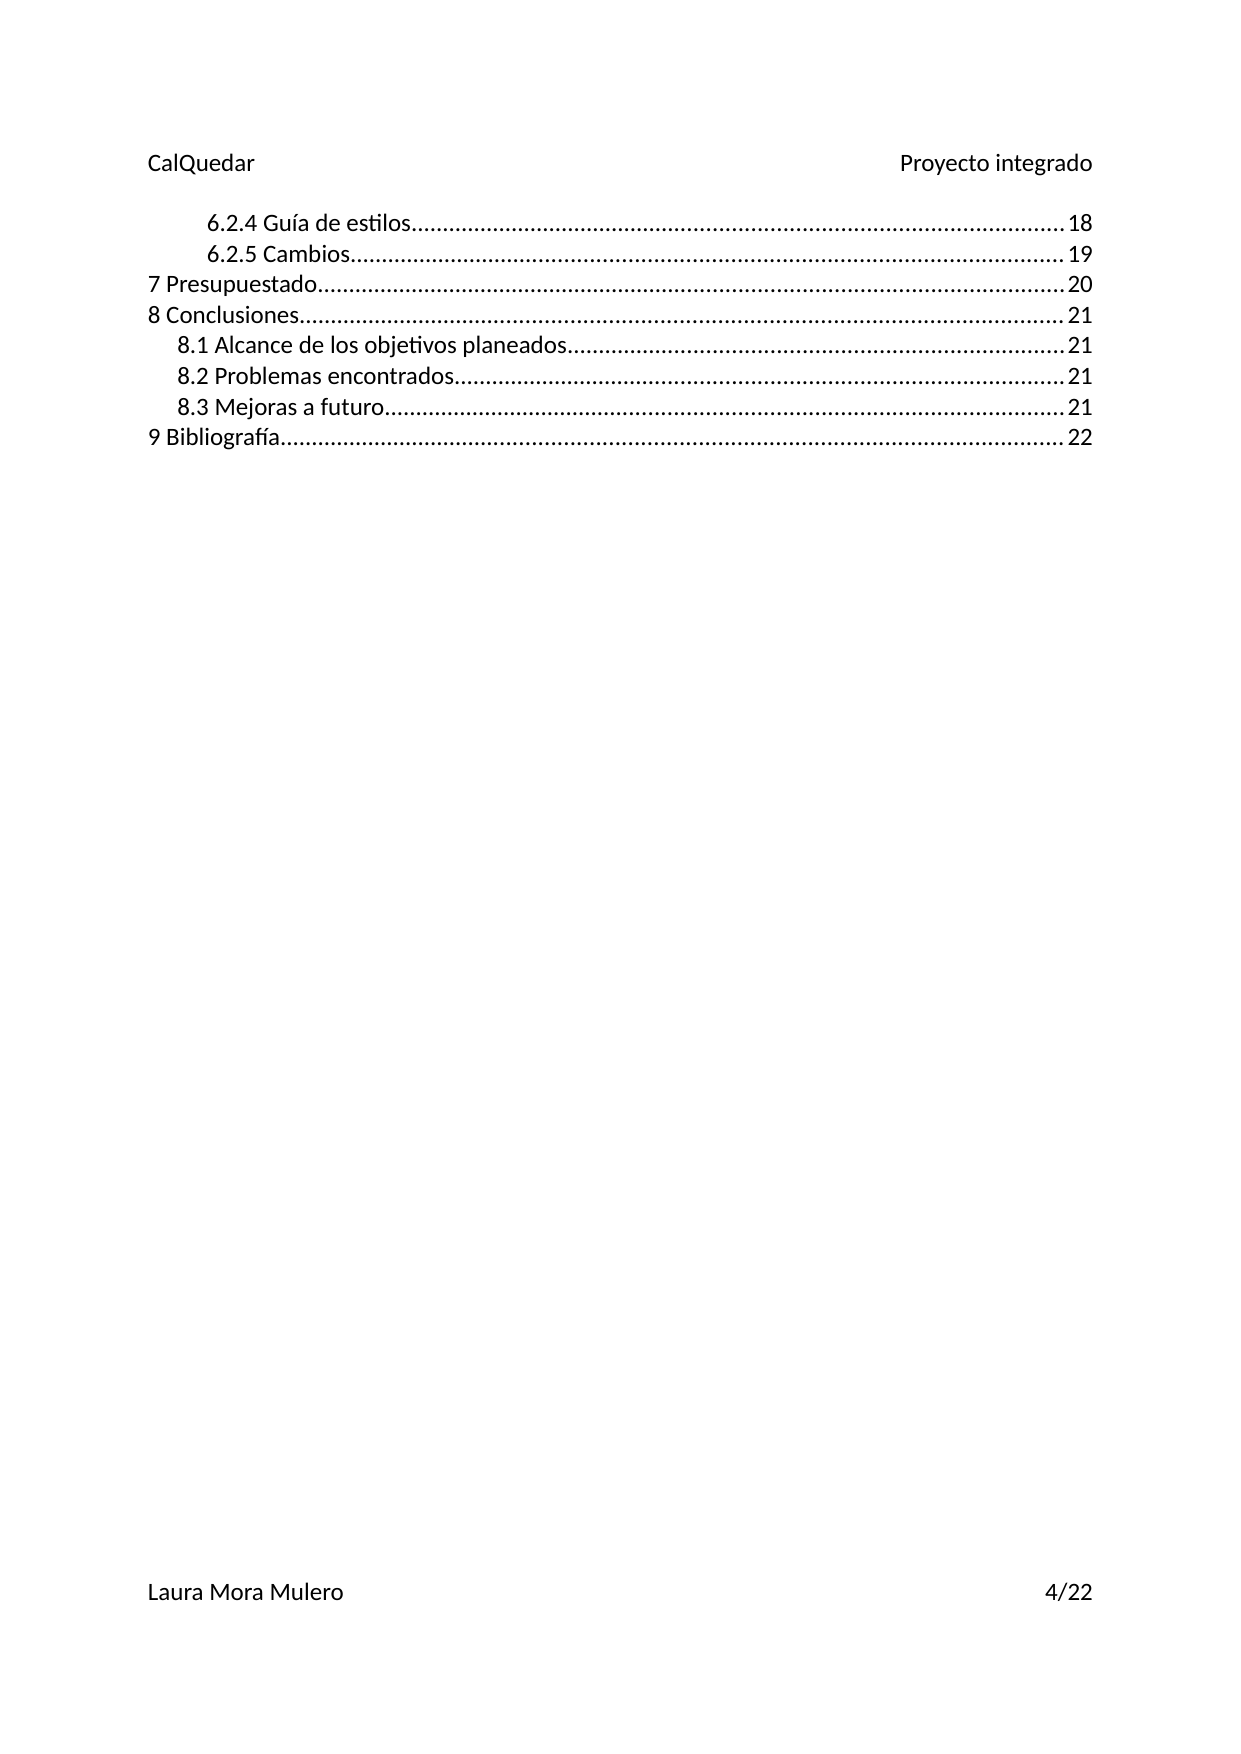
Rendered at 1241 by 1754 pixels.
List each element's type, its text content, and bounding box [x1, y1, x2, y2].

text 8.2 Problemas encontrados 21 [177, 360, 1093, 391]
text 9 Bibliografía 22 [148, 421, 1093, 452]
text 7 Presupuestado 20 [148, 269, 1093, 299]
text 8 Conclusiones 21 [148, 299, 1093, 330]
text 6.2.5 Cambios 19 [207, 238, 1093, 269]
text 6.2.4 Guía de estilos 18 [207, 208, 1093, 238]
text 8.1 Alcance de los objetivos planeados 21 [177, 330, 1093, 360]
text 8.3 Mejoras a futuro 21 [177, 391, 1093, 421]
